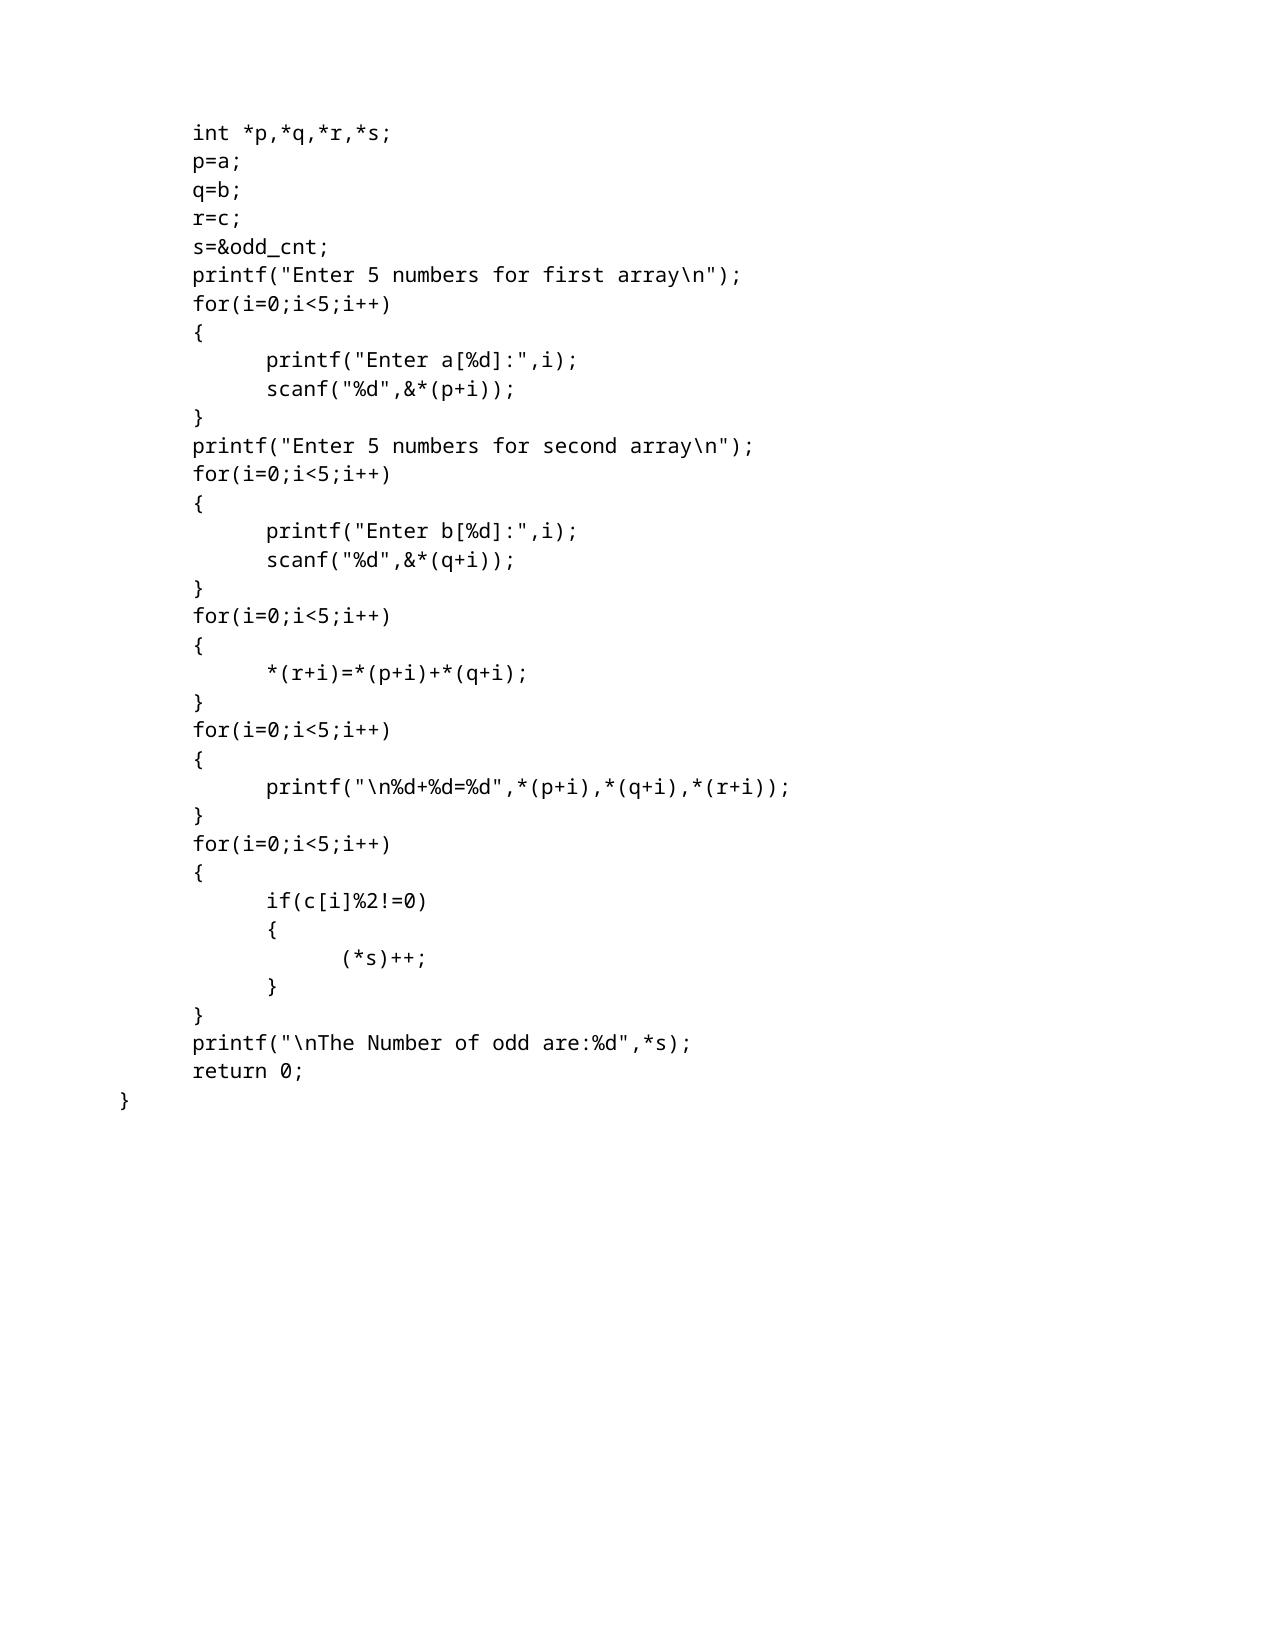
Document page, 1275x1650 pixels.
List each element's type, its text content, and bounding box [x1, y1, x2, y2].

text { [118, 488, 1157, 516]
text { [118, 914, 1157, 943]
text } [118, 573, 1157, 602]
text printf("Enter b[%d]:",i); [118, 516, 1157, 545]
text { [118, 317, 1157, 346]
text printf("\nThe Number of odd are:%d",*s); [118, 1028, 1157, 1057]
text return 0; [118, 1057, 1157, 1085]
text } [118, 1000, 1157, 1028]
text if(c[i]%2!=0) [118, 886, 1157, 914]
text r=c; [118, 203, 1157, 232]
text printf("\n%d+%d=%d",*(p+i),*(q+i),*(r+i)); [118, 772, 1157, 801]
text s=&odd_cnt; [118, 232, 1157, 260]
text printf("Enter a[%d]:",i); [118, 346, 1157, 374]
text } [118, 1085, 1157, 1113]
text printf("Enter 5 numbers for first array\n"); [118, 260, 1157, 289]
text { [118, 857, 1157, 886]
text scanf("%d",&*(q+i)); [118, 545, 1157, 573]
text } [118, 971, 1157, 1000]
text for(i=0;i<5;i++) [118, 459, 1157, 488]
text *(r+i)=*(p+i)+*(q+i); [118, 658, 1157, 687]
text for(i=0;i<5;i++) [118, 715, 1157, 744]
text } [118, 801, 1157, 829]
text } [118, 402, 1157, 431]
text { [118, 630, 1157, 658]
text (*s)++; [118, 943, 1157, 971]
text scanf("%d",&*(p+i)); [118, 374, 1157, 402]
text { [118, 744, 1157, 772]
text p=a; [118, 147, 1157, 175]
text for(i=0;i<5;i++) [118, 602, 1157, 630]
text printf("Enter 5 numbers for second array\n"); [118, 431, 1157, 459]
text } [118, 687, 1157, 715]
text int *p,*q,*r,*s; [118, 118, 1157, 147]
text q=b; [118, 175, 1157, 203]
text for(i=0;i<5;i++) [118, 829, 1157, 857]
text for(i=0;i<5;i++) [118, 289, 1157, 317]
